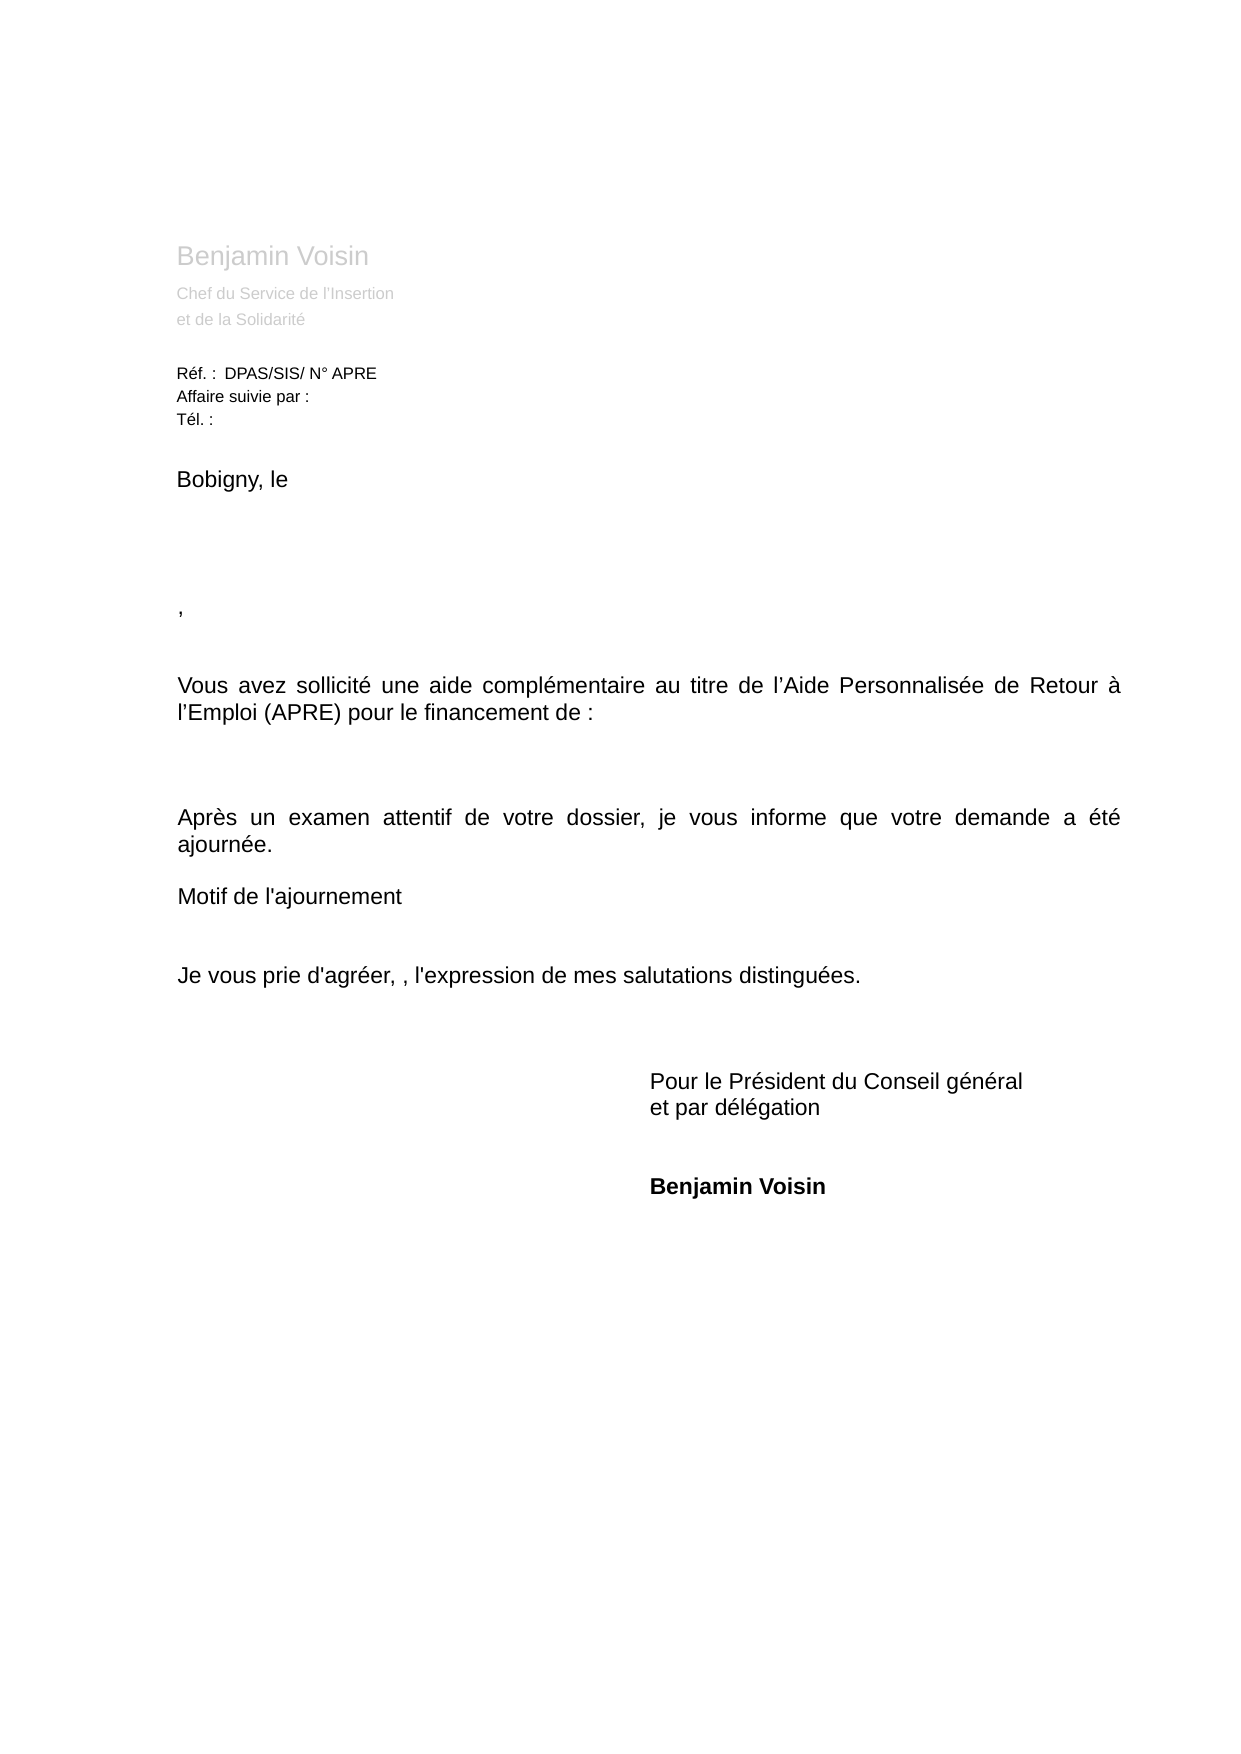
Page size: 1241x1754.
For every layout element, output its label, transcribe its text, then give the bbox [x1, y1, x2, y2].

table_cell [620, 345, 650, 453]
text et par délégation [649, 1094, 1122, 1120]
table_cell [176, 345, 620, 361]
table_cell Tél. : [176, 407, 220, 430]
table_cell [176, 430, 620, 453]
table_cell [176, 327, 1123, 344]
text , [177, 593, 1122, 620]
table_cell Affaire suivie par : [176, 384, 316, 407]
table_cell Réf. : [176, 361, 220, 384]
table_cell [220, 407, 620, 430]
text Pour le Président du Conseil général [649, 1068, 1122, 1094]
text Vous avez sollicité une aide complémentaire au titre de l’Aide Personnalisée de Retour à l’Emploi (APRE) pour le financement de : [177, 672, 1122, 725]
text Motif de l'ajournement [177, 883, 1122, 909]
text Après un examen attentif de votre dossier, je vous informe que votre demande a été ajournée. [177, 804, 1122, 857]
table_header [620, 240, 1123, 327]
table_cell [176, 493, 1123, 538]
table_cell Bobigny, le [176, 465, 1123, 492]
table_cell [650, 345, 1123, 453]
table_cell [316, 384, 620, 407]
text Benjamin Voisin [649, 1173, 1122, 1199]
text Je vous prie d'agréer, , l'expression de mes salutations distinguées. [177, 962, 1122, 989]
table_cell [176, 453, 1123, 465]
table_header Benjamin Voisin Chef du Service de l’Insertion et de la Solidarité [176, 240, 620, 327]
table_cell DPAS/SIS/ N° APRE [220, 361, 620, 384]
